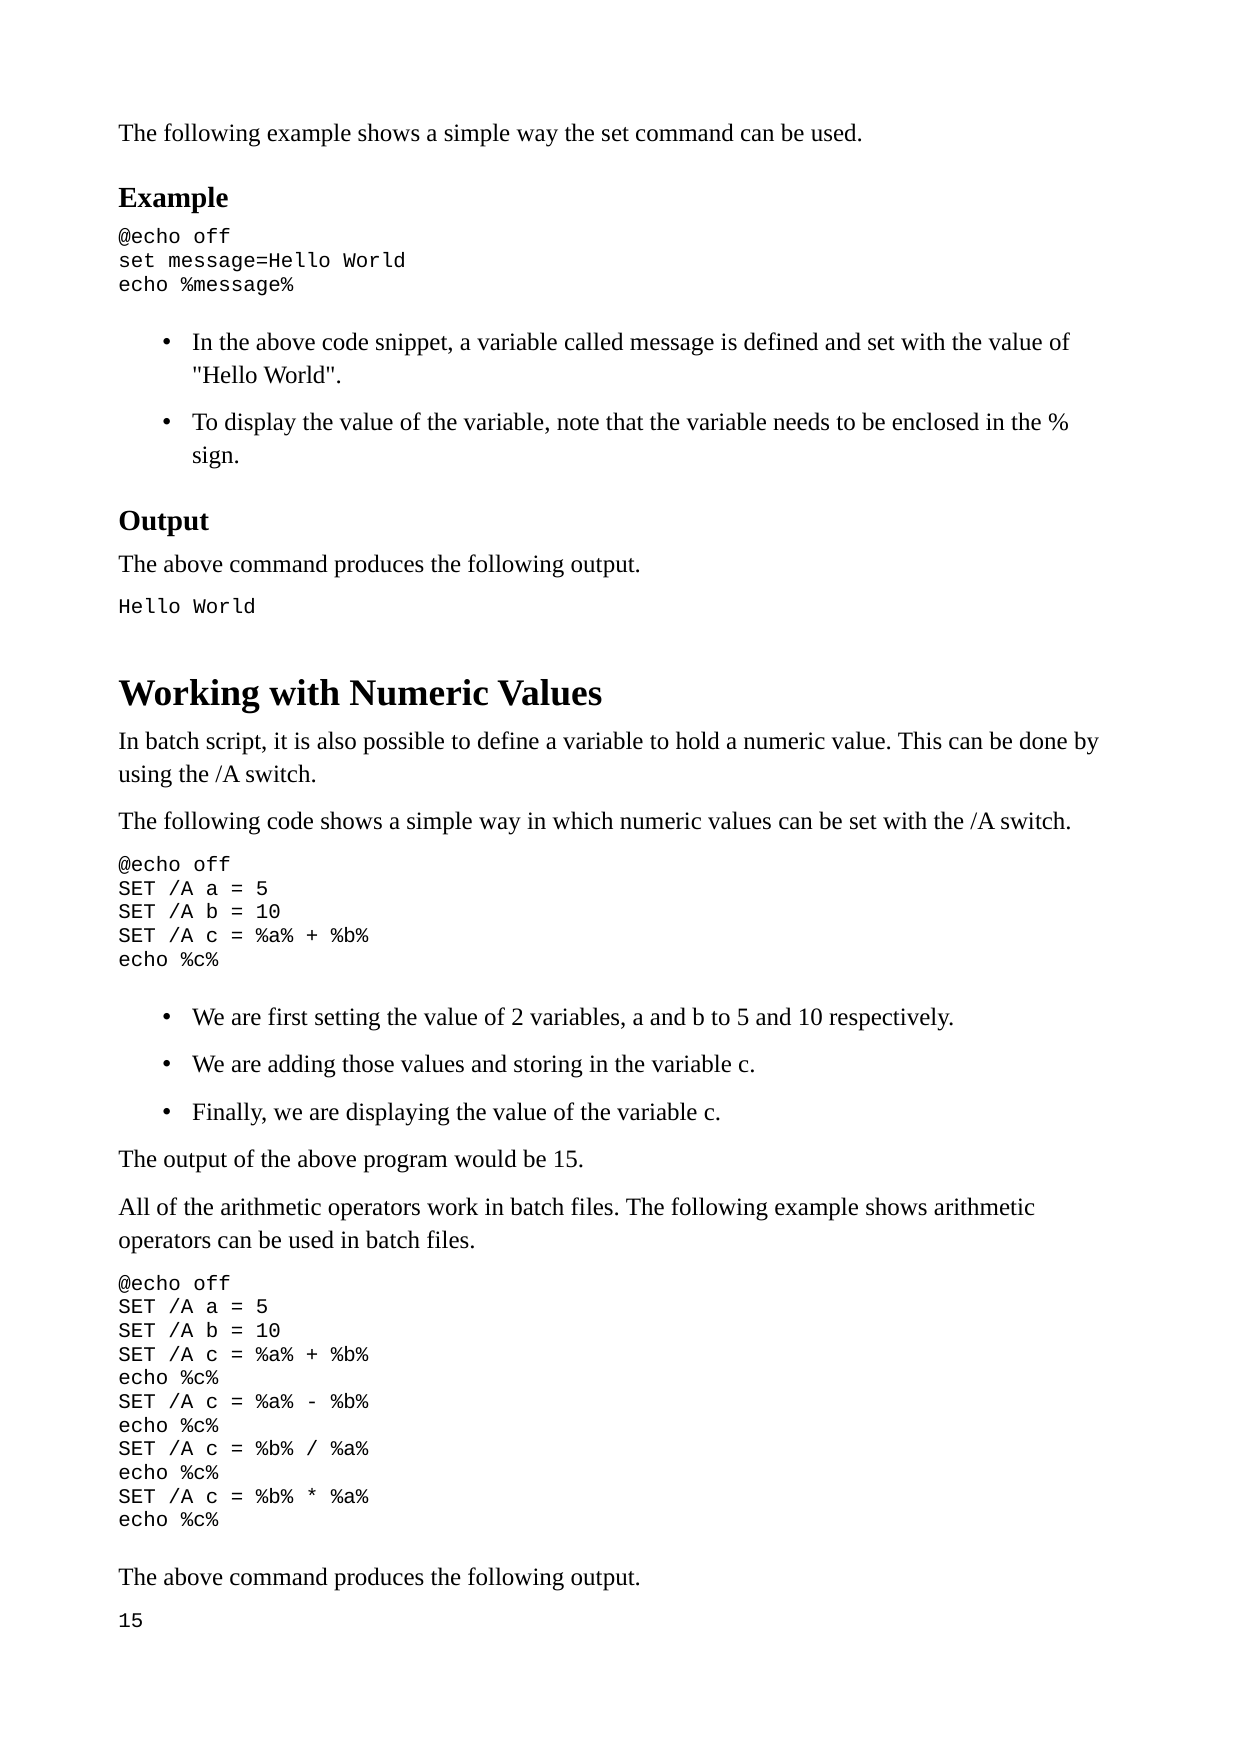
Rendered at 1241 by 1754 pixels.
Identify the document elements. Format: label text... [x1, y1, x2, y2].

text echo %c% [118, 949, 1122, 972]
text 15 [118, 1610, 1122, 1634]
text set message=Hello World [118, 250, 1122, 274]
text SET /A c = %a% + %b% [118, 925, 1122, 949]
list We are first setting the value of 2 variables, a and b to 5 and 10 respectively. [162, 1002, 1122, 1031]
text SET /A b = 10 [118, 901, 1122, 925]
subtitle Example [118, 180, 1122, 214]
text echo %message% [118, 274, 1122, 297]
text SET /A a = 5 [118, 1296, 1122, 1320]
text echo %c% [118, 1509, 1122, 1533]
text @echo off [118, 1273, 1122, 1296]
text @echo off [118, 226, 1122, 250]
list We are adding those values and storing in the variable c. [162, 1049, 1122, 1078]
text The following example shows a simple way the set command can be used. [118, 118, 1122, 147]
text echo %c% [118, 1367, 1122, 1391]
list In the above code snippet, a variable called message is defined and set with the value of "Hello World". [162, 327, 1122, 388]
text SET /A a = 5 [118, 878, 1122, 901]
text The following code shows a simple way in which numeric values can be set with the /A switch. [118, 806, 1122, 835]
subtitle Working with Numeric Values [118, 670, 1122, 713]
text SET /A c = %b% * %a% [118, 1486, 1122, 1509]
text In batch script, it is also possible to define a variable to hold a numeric value. This can be done by using the /A switch. [118, 726, 1122, 788]
text echo %c% [118, 1462, 1122, 1486]
list To display the value of the variable, note that the variable needs to be enclosed in the % sign. [162, 407, 1122, 469]
text echo %c% [118, 1415, 1122, 1438]
text SET /A c = %b% / %a% [118, 1438, 1122, 1462]
text SET /A c = %a% + %b% [118, 1344, 1122, 1367]
text The above command produces the following output. [118, 1562, 1122, 1591]
text Hello World [118, 596, 1122, 620]
text The output of the above program would be 15. [118, 1144, 1122, 1173]
subtitle Output [118, 503, 1122, 536]
text SET /A b = 10 [118, 1320, 1122, 1344]
text The above command produces the following output. [118, 549, 1122, 577]
text @echo off [118, 854, 1122, 878]
list Finally, we are displaying the value of the variable c. [162, 1097, 1122, 1126]
text SET /A c = %a% - %b% [118, 1391, 1122, 1415]
text All of the arithmetic operators work in batch files. The following example shows arithmetic operators can be used in batch files. [118, 1192, 1122, 1254]
